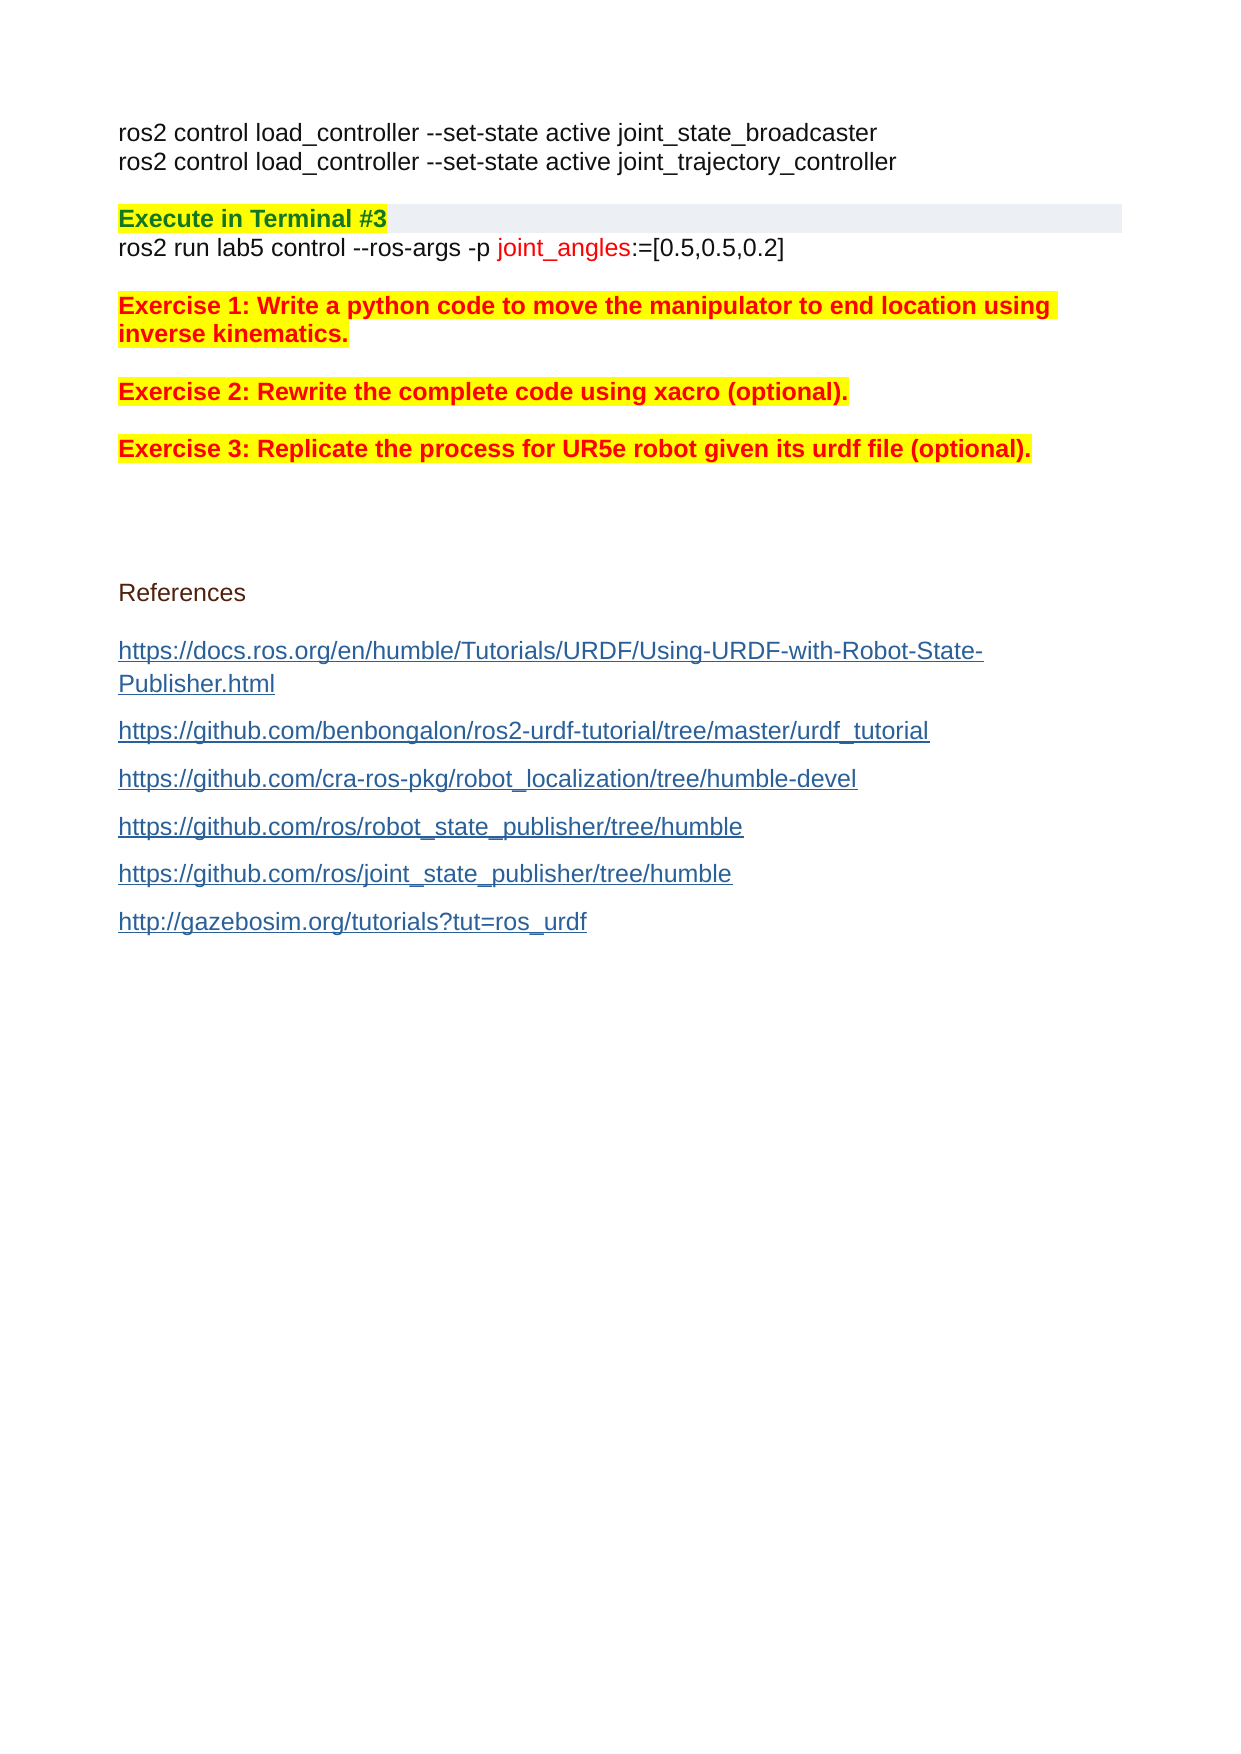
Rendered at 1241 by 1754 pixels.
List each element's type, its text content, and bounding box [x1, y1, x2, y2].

text https://github.com/ros/robot_state_publisher/tree/humble [118, 811, 1122, 840]
text Execute in Terminal #3 [118, 204, 1122, 233]
text https://github.com/cra-ros-pkg/robot_localization/tree/humble-devel [118, 764, 1122, 793]
text References [118, 578, 1122, 607]
text Exercise 1: Write a python code to move the manipulator to end location using inverse kinematics. [118, 291, 1122, 348]
text https://github.com/ros/joint_state_publisher/tree/humble [118, 859, 1122, 888]
text Exercise 2: Rewrite the complete code using xacro (optional). [118, 377, 1122, 406]
text ros2 control load_controller --set-state active joint_trajectory_controller [118, 147, 1122, 176]
text ros2 run lab5 control --ros-args -p joint_angles:=[0.5,0.5,0.2] [118, 233, 1122, 262]
text ros2 control load_controller --set-state active joint_state_broadcaster [118, 118, 1122, 147]
text http://gazebosim.org/tutorials?tut=ros_urdf [118, 907, 1122, 935]
text https://github.com/benbongalon/ros2-urdf-tutorial/tree/master/urdf_tutorial [118, 716, 1122, 745]
text https://docs.ros.org/en/humble/Tutorials/URDF/Using-URDF-with-Robot-State-Publisher.html [118, 636, 1122, 697]
text Exercise 3: Replicate the process for UR5e robot given its urdf file (optional). [118, 434, 1122, 463]
